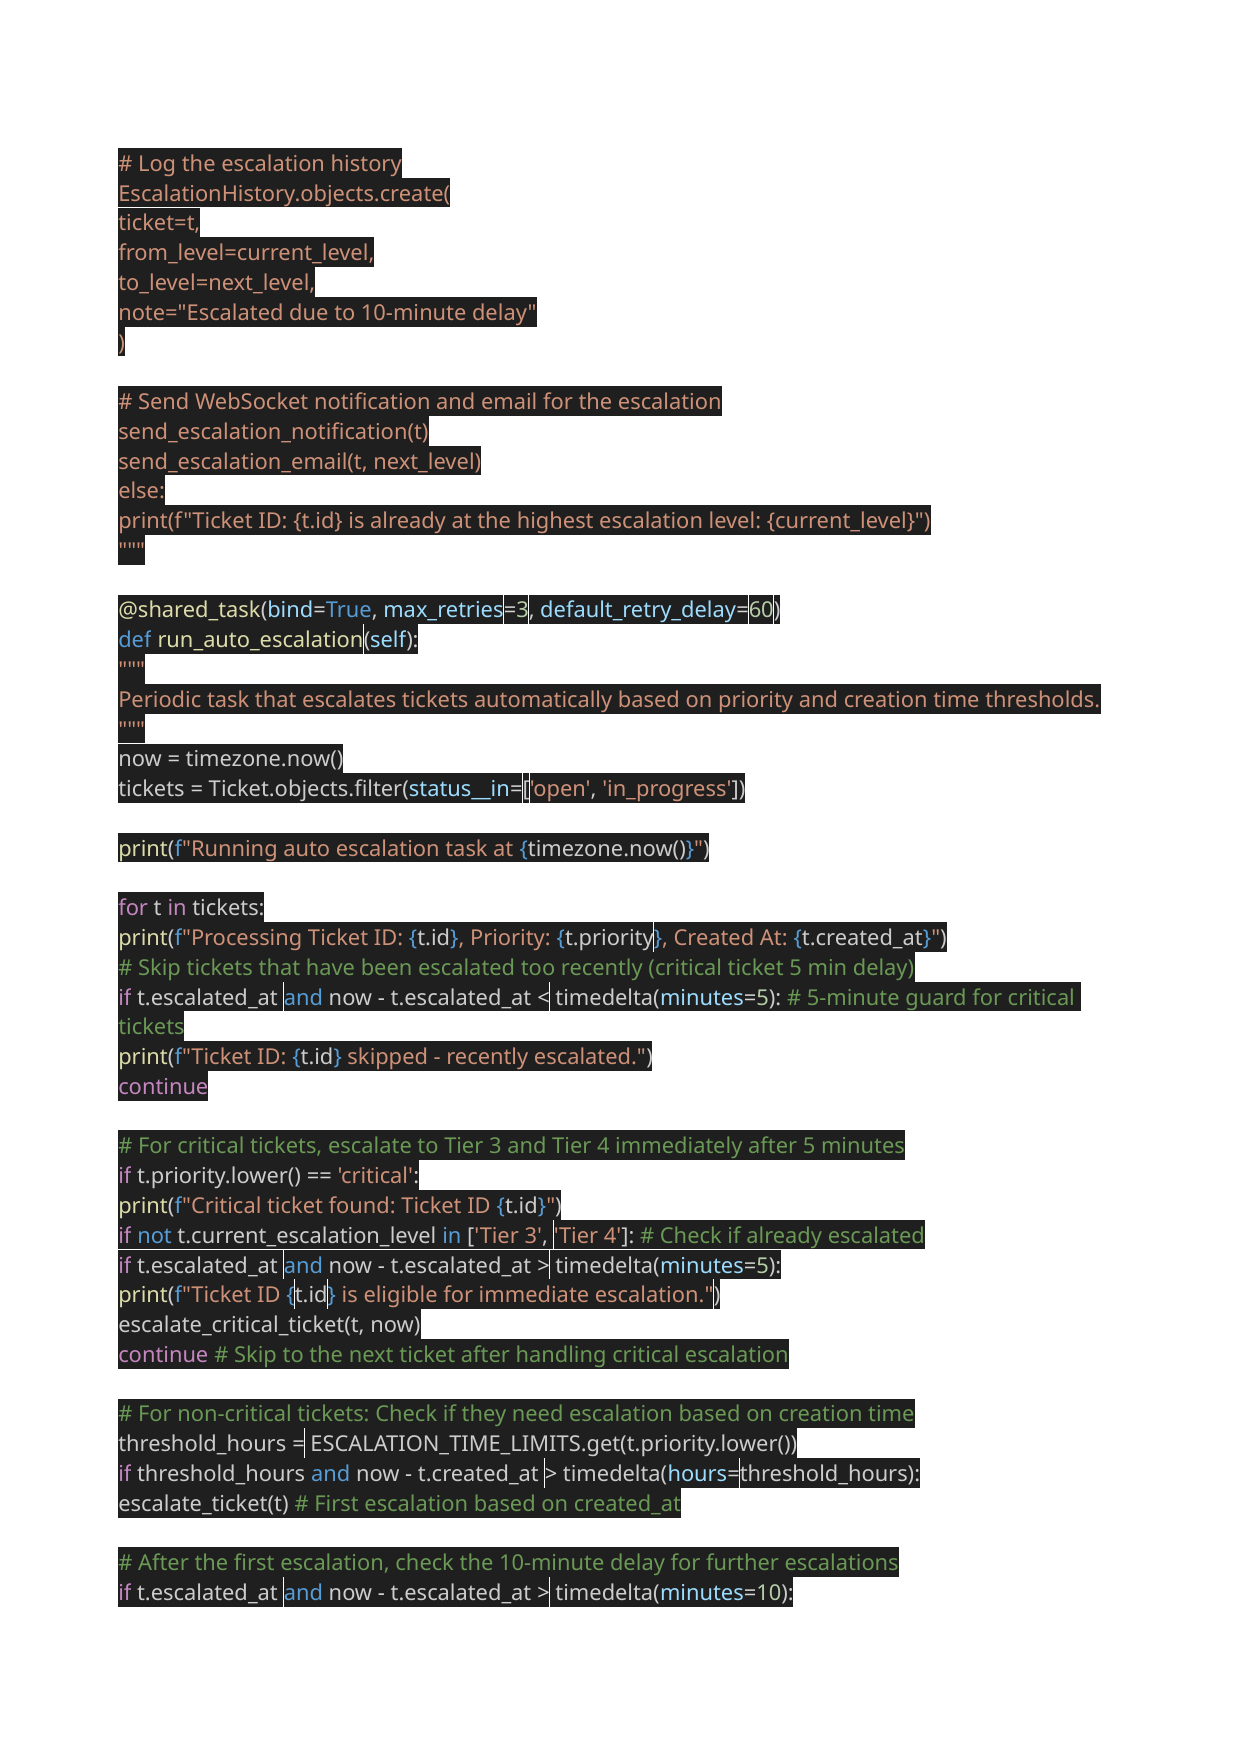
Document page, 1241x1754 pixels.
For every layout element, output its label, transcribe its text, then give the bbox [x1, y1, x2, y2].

text escalate_critical_ticket(t, now) [118, 1309, 1122, 1339]
text else: [118, 475, 1122, 505]
text # Log the escalation history [118, 148, 1122, 178]
text now = timezone.now() [118, 743, 1122, 773]
text to_level=next_level, [118, 267, 1122, 297]
text send_escalation_email(t, next_level) [118, 446, 1122, 475]
text tickets = Ticket.objects.filter(status__in=['open', 'in_progress']) [118, 773, 1122, 803]
text # Skip tickets that have been escalated too recently (critical ticket 5 min delay) [118, 952, 1122, 982]
text ) [118, 327, 1122, 356]
text threshold_hours = ESCALATION_TIME_LIMITS.get(t.priority.lower()) [118, 1428, 1122, 1458]
text if t.escalated_at and now - t.escalated_at > timedelta(minutes=5): [118, 1249, 1122, 1279]
text print(f"Ticket ID: {t.id} skipped - recently escalated.") [118, 1041, 1122, 1071]
text escalate_ticket(t) # First escalation based on created_at [118, 1488, 1122, 1518]
text continue [118, 1071, 1122, 1101]
text @shared_task(bind=True, max_retries=3, default_retry_delay=60) [118, 594, 1122, 624]
text print(f"Processing Ticket ID: {t.id}, Priority: {t.priority}, Created At: {t.created_at}") [118, 922, 1122, 952]
text note="Escalated due to 10-minute delay" [118, 297, 1122, 327]
text for t in tickets: [118, 892, 1122, 922]
text Periodic task that escalates tickets automatically based on priority and creation time thresholds. [118, 684, 1122, 714]
text EscalationHistory.objects.create( [118, 178, 1122, 207]
text if t.escalated_at and now - t.escalated_at < timedelta(minutes=5): # 5-minute guard for critical tickets [118, 982, 1122, 1041]
text """ [118, 714, 1122, 743]
text # After the first escalation, check the 10-minute delay for further escalations [118, 1547, 1122, 1577]
text print(f"Ticket ID: {t.id} is already at the highest escalation level: {current_level}") [118, 505, 1122, 535]
text def run_auto_escalation(self): [118, 624, 1122, 654]
text print(f"Ticket ID {t.id} is eligible for immediate escalation.") [118, 1279, 1122, 1309]
text send_escalation_notification(t) [118, 416, 1122, 446]
text print(f"Running auto escalation task at {timezone.now()}") [118, 833, 1122, 862]
text if t.escalated_at and now - t.escalated_at > timedelta(minutes=10): [118, 1577, 1122, 1607]
text # Send WebSocket notification and email for the escalation [118, 386, 1122, 416]
text if t.priority.lower() == 'critical': [118, 1160, 1122, 1190]
text ticket=t, [118, 207, 1122, 237]
text if not t.current_escalation_level in ['Tier 3', 'Tier 4']: # Check if already escalated [118, 1220, 1122, 1249]
text print(f"Critical ticket found: Ticket ID {t.id}") [118, 1190, 1122, 1220]
text # For critical tickets, escalate to Tier 3 and Tier 4 immediately after 5 minutes [118, 1130, 1122, 1160]
text """ [118, 535, 1122, 565]
text continue # Skip to the next ticket after handling critical escalation [118, 1339, 1122, 1369]
text """ [118, 654, 1122, 684]
text # For non-critical tickets: Check if they need escalation based on creation time [118, 1398, 1122, 1428]
text if threshold_hours and now - t.created_at > timedelta(hours=threshold_hours): [118, 1458, 1122, 1488]
text from_level=current_level, [118, 237, 1122, 267]
